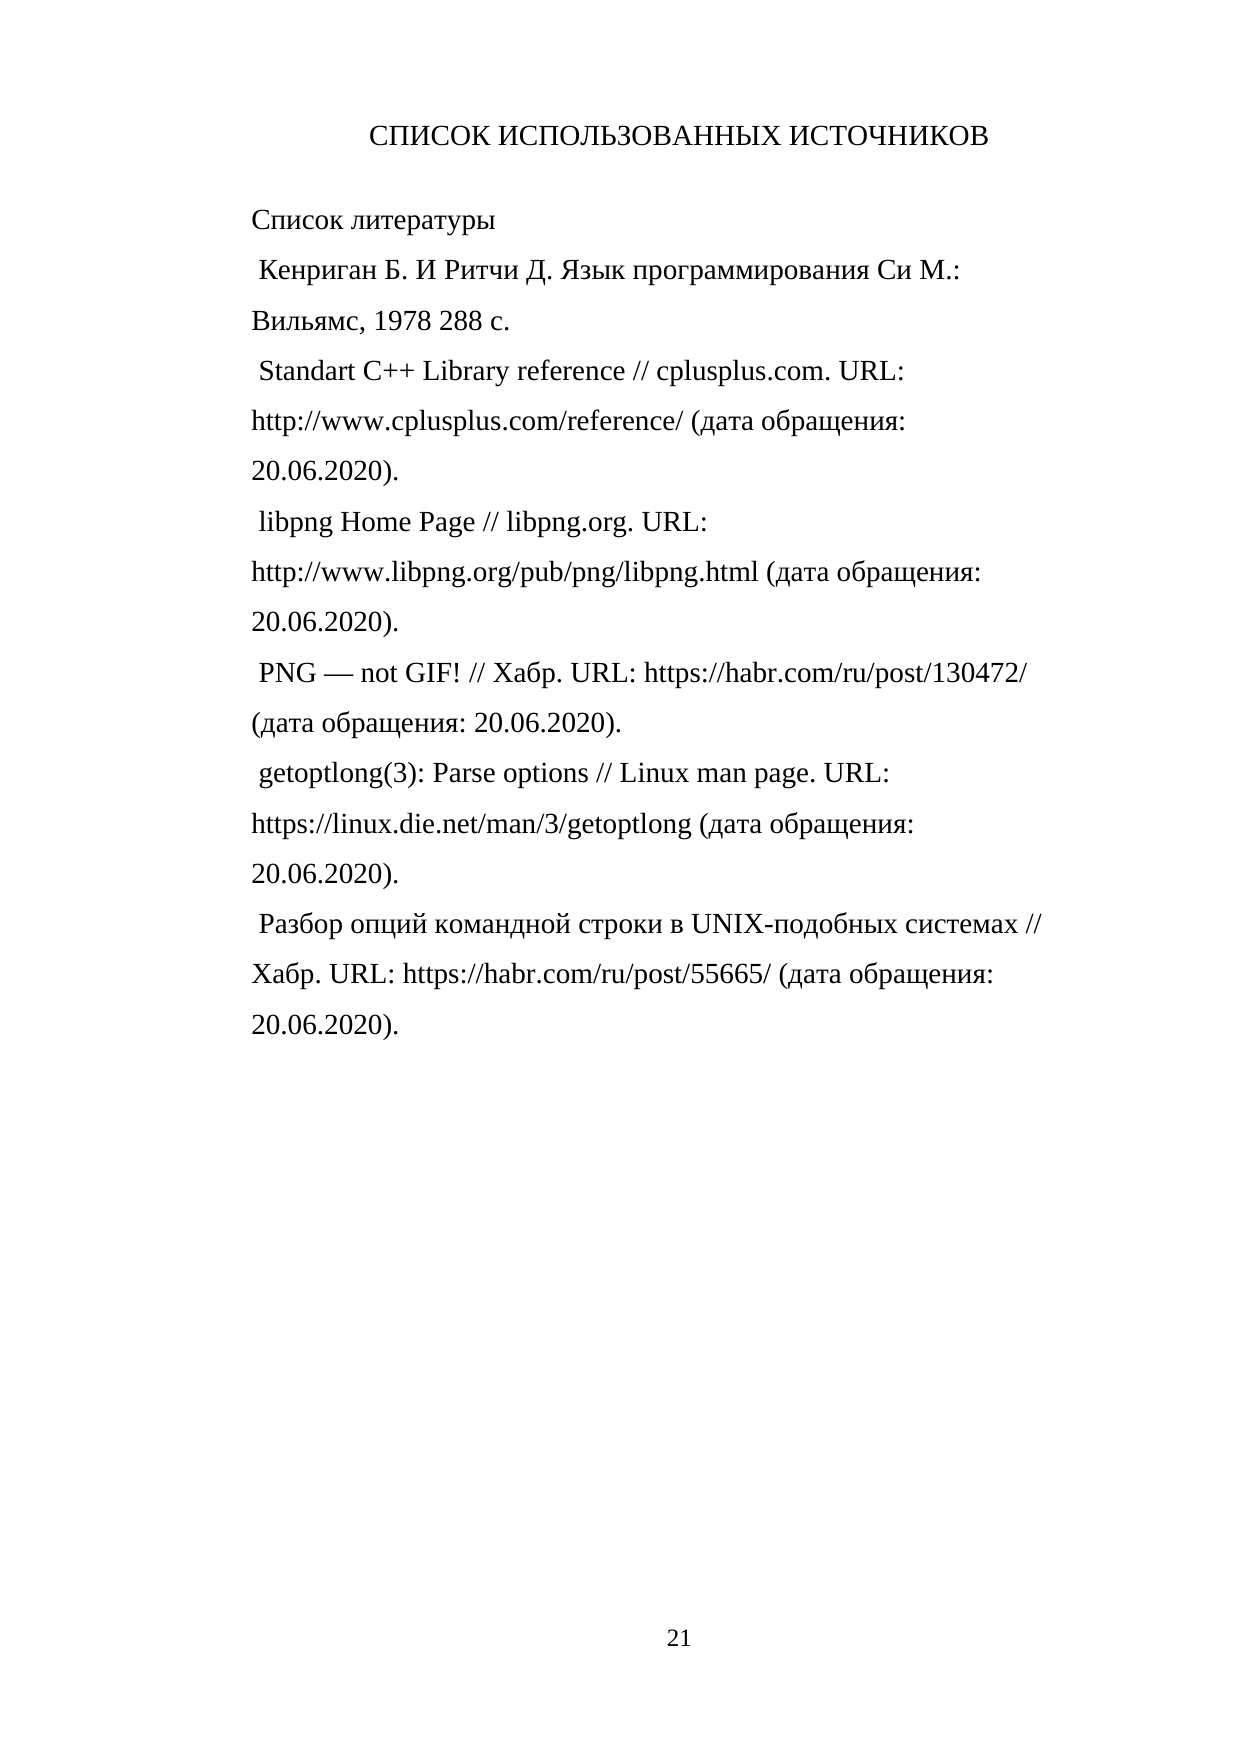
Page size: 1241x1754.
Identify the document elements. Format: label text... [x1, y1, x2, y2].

text Разбор опций командной строки в UNIX-подобных системах // [177, 906, 1181, 940]
text https://linux.die.net/man/3/getoptlong (дата обращения: [177, 806, 1181, 839]
text http://www.libpng.org/pub/png/libpng.html (дата обращения: [177, 554, 1181, 588]
text PNG — not GIF! // Хабр. URL: https://habr.com/ru/post/130472/ [177, 655, 1181, 688]
text Вильямс, 1978 288 с. [177, 303, 1181, 336]
text 20.06.2020). [177, 604, 1181, 638]
text getoptlong(3): Parse options // Linux man page. URL: [177, 755, 1181, 789]
text libpng Home Page // libpng.org. URL: [177, 504, 1181, 537]
text 20.06.2020). [177, 453, 1181, 487]
text 20.06.2020). [177, 1007, 1181, 1041]
text Хабр. URL: https://habr.com/ru/post/55665/ (дата обращения: [177, 957, 1181, 990]
text 20.06.2020). [177, 856, 1181, 889]
text (дата обращения: 20.06.2020). [177, 705, 1181, 739]
text Список литературы [177, 202, 1181, 236]
text Standart C++ Library reference // cplusplus.com. URL: [177, 353, 1181, 386]
text список использованных источников [177, 118, 1181, 152]
text http://www.cplusplus.com/reference/ (дата обращения: [177, 403, 1181, 437]
text Кенриган Б. И Ритчи Д. Язык программирования Си М.: [177, 252, 1181, 286]
